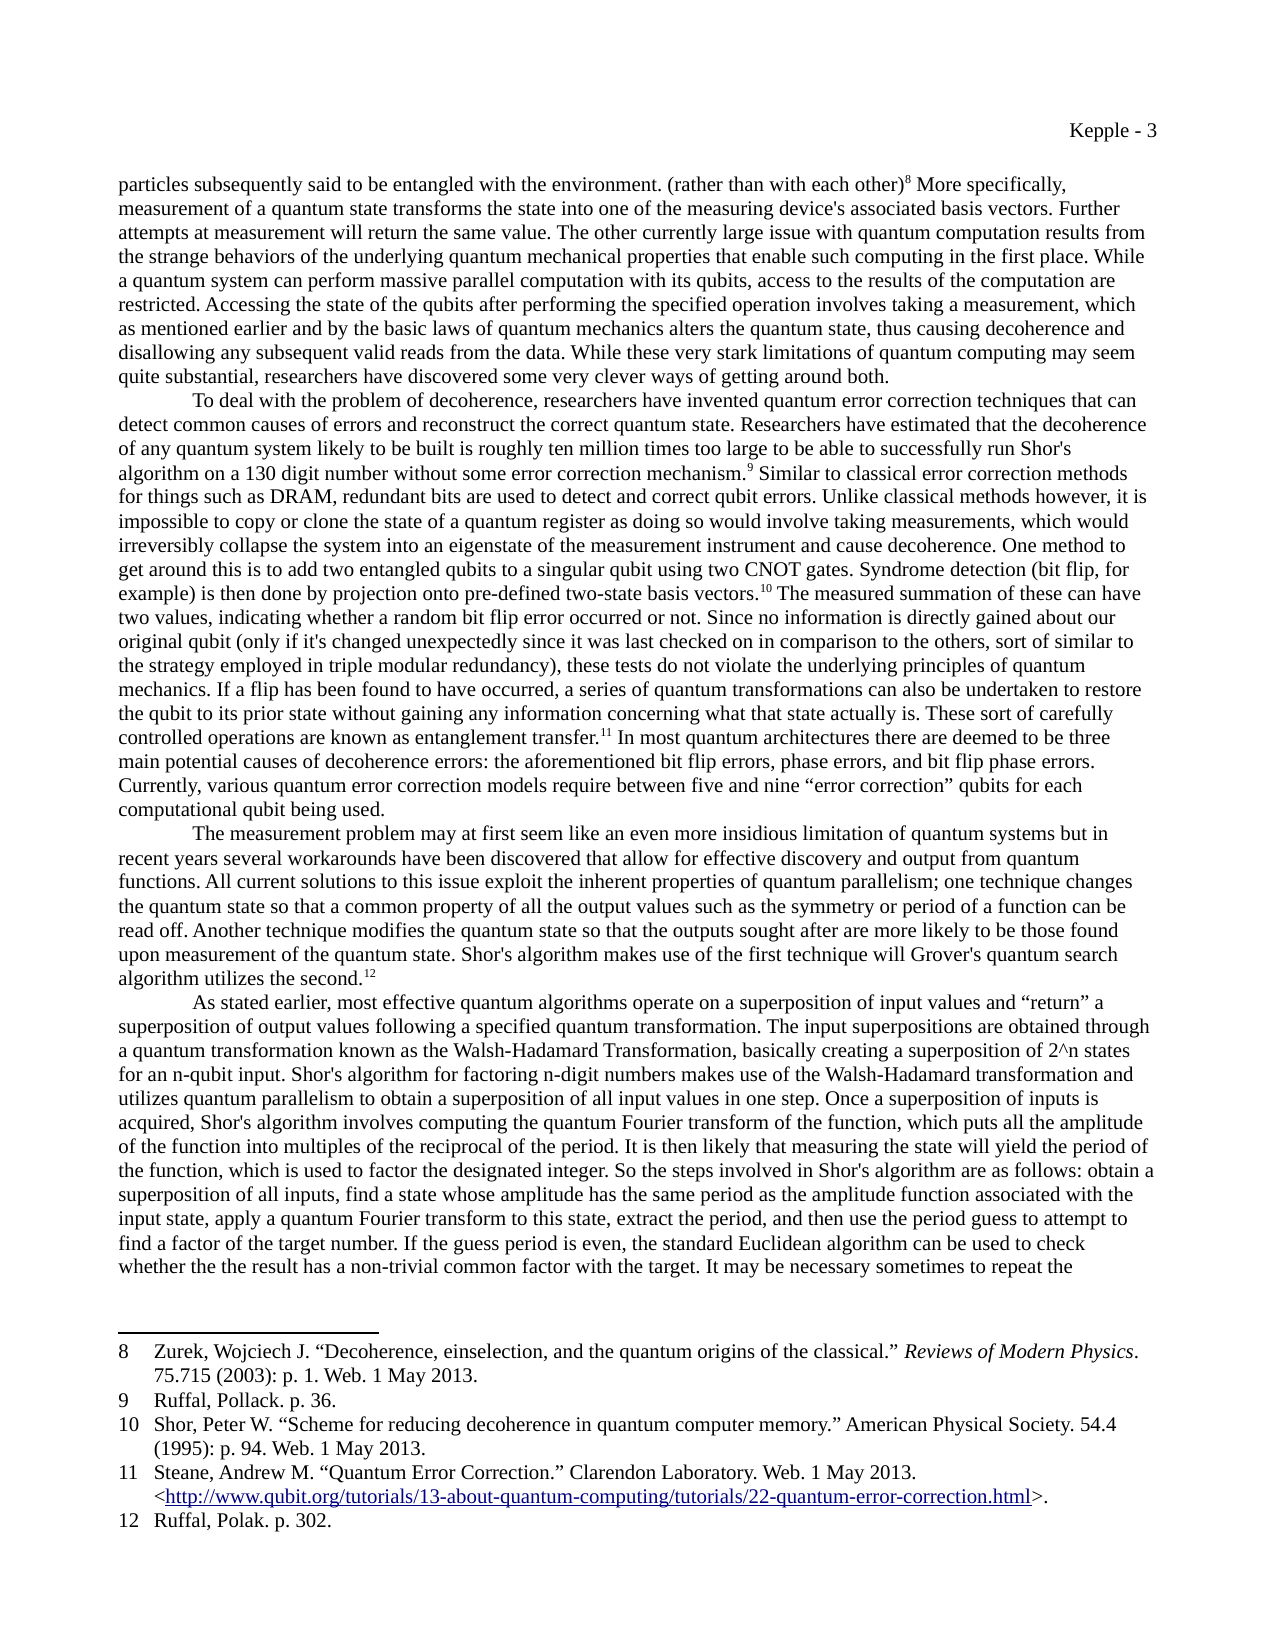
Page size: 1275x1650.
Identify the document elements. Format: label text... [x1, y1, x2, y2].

text The measurement problem may at first seem like an even more insidious limitation of quantum systems but in recent years several workarounds have been discovered that allow for effective discovery and output from quantum functions. All current solutions to this issue exploit the inherent properties of quantum parallelism; one technique changes the quantum state so that a common property of all the output values such as the symmetry or period of a function can be read off. Another technique modifies the quantum state so that the outputs sought after are more likely to be those found upon measurement of the quantum state. Shor's algorithm makes use of the first technique will Grover's quantum search algorithm utilizes the second. [118, 821, 1157, 990]
text Shor, Peter W. “Scheme for reducing decoherence in quantum computer memory.” American Physical Society. 54.4 (1995): p. 94. Web. 1 May 2013. [118, 1412, 1157, 1460]
text Ruffal, Pollack. p. 36. [118, 1387, 1157, 1412]
text As stated earlier, most effective quantum algorithms operate on a superposition of input values and “return” a superposition of output values following a specified quantum transformation. The input superpositions are obtained through a quantum transformation known as the Walsh-Hadamard Transformation, basically creating a superposition of 2^n states for an n-qubit input. Shor's algorithm for factoring n-digit numbers makes use of the Walsh-Hadamard transformation and utilizes quantum parallelism to obtain a superposition of all input values in one step. Once a superposition of inputs is acquired, Shor's algorithm involves computing the quantum Fourier transform of the function, which puts all the amplitude of the function into multiples of the reciprocal of the period. It is then likely that measuring the state will yield the period of the function, which is used to factor the designated integer. So the steps involved in Shor's algorithm are as follows: obtain a superposition of all inputs, find a state whose amplitude has the same period as the amplitude function associated with the input state, apply a quantum Fourier transform to this state, extract the period, and then use the period guess to attempt to find a factor of the target number. If the guess period is even, the standard Euclidean algorithm can be used to check whether the the result has a non-trivial common factor with the target. It may be necessary sometimes to repeat the [118, 990, 1157, 1278]
text To deal with the problem of decoherence, researchers have invented quantum error correction techniques that can detect common causes of errors and reconstruct the correct quantum state. Researchers have estimated that the decoherence of any quantum system likely to be built is roughly ten million times too large to be able to successfully run Shor's algorithm on a 130 digit number without some error correction mechanism. Similar to classical error correction methods for things such as DRAM, redundant bits are used to detect and correct qubit errors. Unlike classical methods however, it is impossible to copy or clone the state of a quantum register as doing so would involve taking measurements, which would irreversibly collapse the system into an eigenstate of the measurement instrument and cause decoherence. One method to get around this is to add two entangled qubits to a singular qubit using two CNOT gates. Syndrome detection (bit flip, for example) is then done by projection onto pre-defined two-state basis vectors. The measured summation of these can have two values, indicating whether a random bit flip error occurred or not. Since no information is directly gained about our original qubit (only if it's changed unexpectedly since it was last checked on in comparison to the others, sort of similar to the strategy employed in triple modular redundancy), these tests do not violate the underlying principles of quantum mechanics. If a flip has been found to have occurred, a series of quantum transformations can also be undertaken to restore the qubit to its prior state without gaining any information concerning what that state actually is. These sort of carefully controlled operations are known as entanglement transfer. In most quantum architectures there are deemed to be three main potential causes of decoherence errors: the aforementioned bit flip errors, phase errors, and bit flip phase errors. Currently, various quantum error correction models require between five and nine “error correction” qubits for each computational qubit being used. [118, 388, 1157, 821]
text Zurek, Wojciech J. “Decoherence, einselection, and the quantum origins of the classical.” Reviews of Modern Physics. 75.715 (2003): p. 1. Web. 1 May 2013. [118, 1339, 1157, 1387]
text particles subsequently said to be entangled with the environment. (rather than with each other) More specifically, measurement of a quantum state transforms the state into one of the measuring device's associated basis vectors. Further attempts at measurement will return the same value. The other currently large issue with quantum computation results from the strange behaviors of the underlying quantum mechanical properties that enable such computing in the first place. While a quantum system can perform massive parallel computation with its qubits, access to the results of the computation are restricted. Accessing the state of the qubits after performing the specified operation involves taking a measurement, which as mentioned earlier and by the basic laws of quantum mechanics alters the quantum state, thus causing decoherence and disallowing any subsequent valid reads from the data. While these very stark limitations of quantum computing may seem quite substantial, researchers have discovered some very clever ways of getting around both. [118, 172, 1157, 388]
text Ruffal, Polak. p. 302. [118, 1508, 1157, 1532]
text Steane, Andrew M. “Quantum Error Correction.” Clarendon Laboratory. Web. 1 May 2013. <http://www.qubit.org/tutorials/13-about-quantum-computing/tutorials/22-quantum-error-correction.html>. [118, 1460, 1157, 1508]
